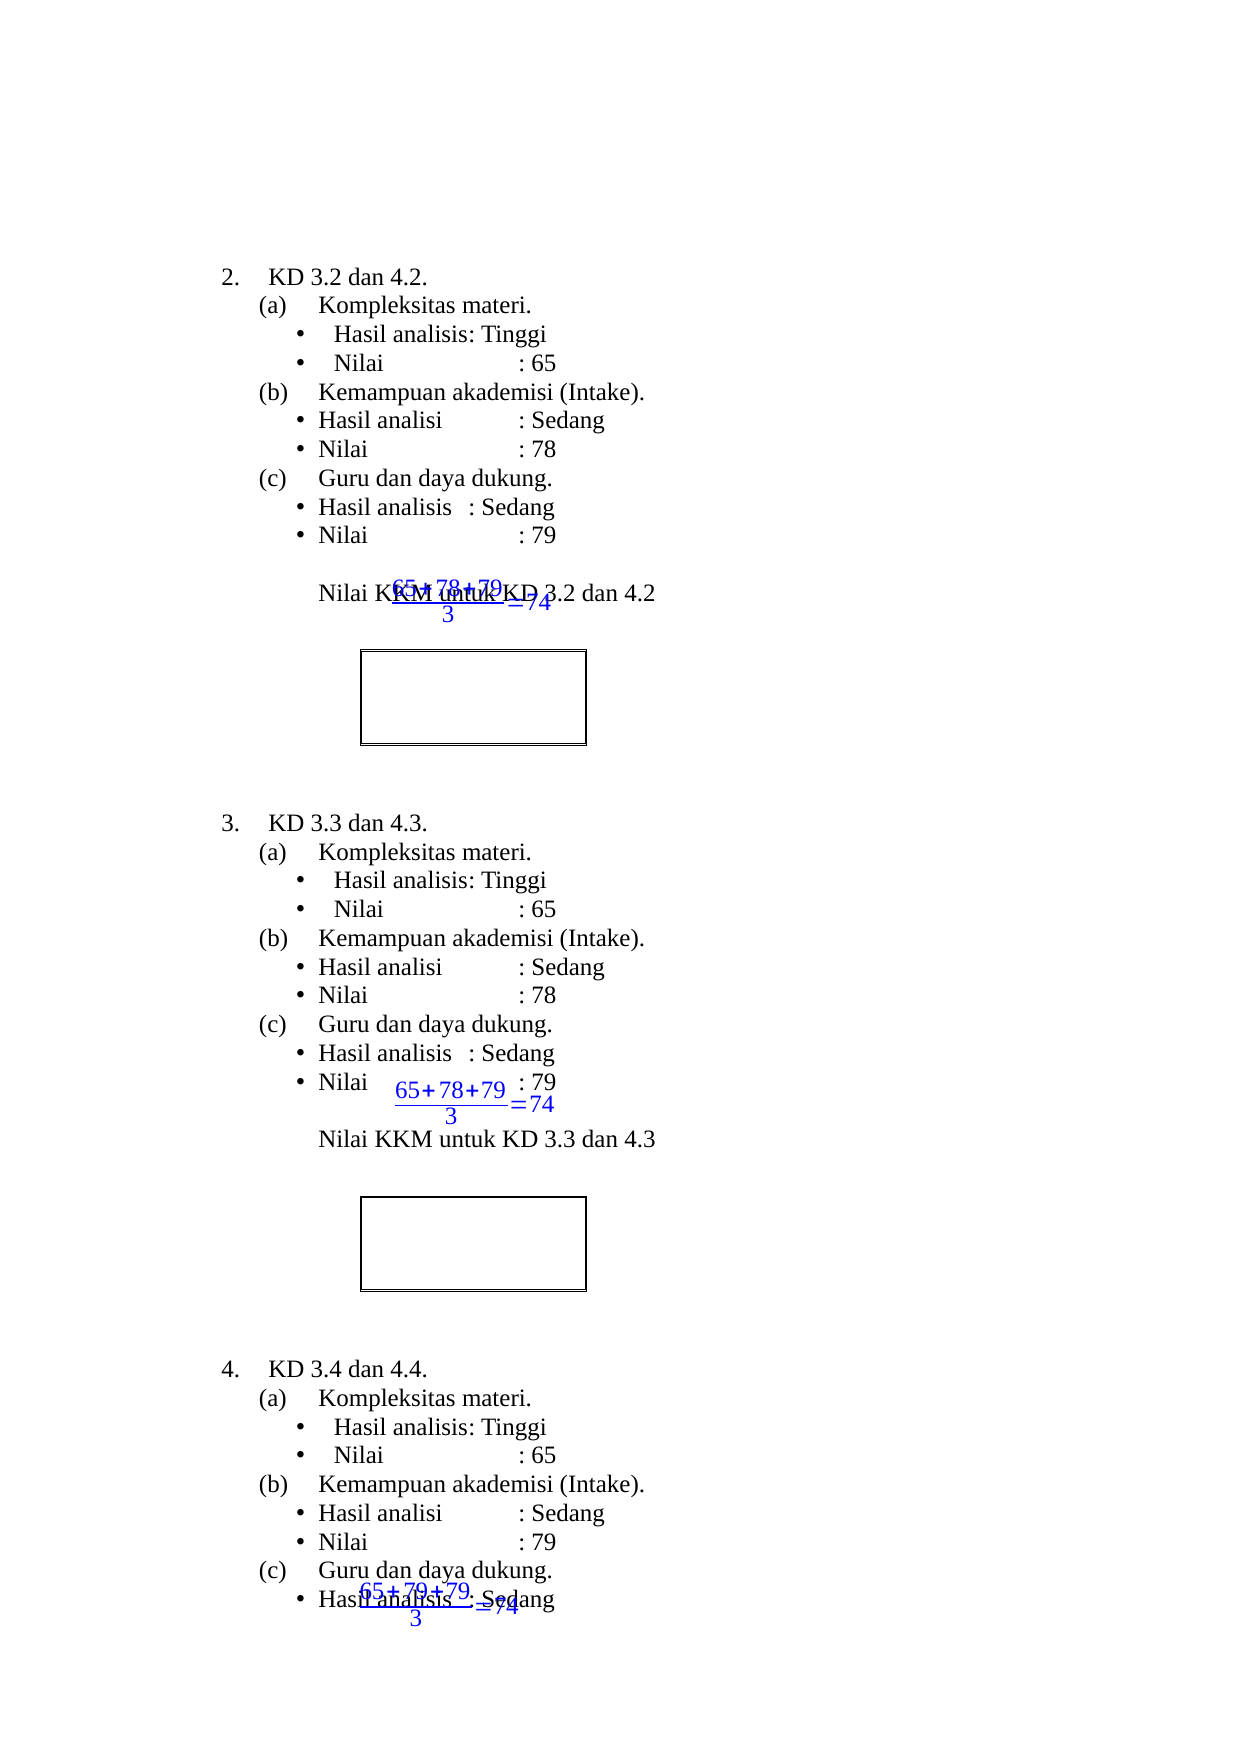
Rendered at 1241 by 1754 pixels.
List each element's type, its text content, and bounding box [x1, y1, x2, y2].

list Nilai : 79 [296, 521, 1122, 549]
list Nilai : 79 [296, 1527, 1122, 1556]
list Kemampuan akademisi (Intake). [259, 377, 1122, 406]
list Nilai : 78 [296, 434, 1122, 463]
list Hasil analisis : Sedang [296, 1038, 1122, 1067]
list KD 3.3 dan 4.3. [221, 808, 1122, 837]
list Hasil analisis : Sedang [296, 492, 1122, 521]
list Hasil analisi : Sedang [296, 952, 1122, 981]
list Hasil analisis : Sedang [296, 1584, 1122, 1613]
list KD 3.2 dan 4.2. [221, 262, 1122, 291]
list Nilai : 65 [296, 894, 1122, 923]
text Nilai KKM untuk KD 3.3 dan 4.3 [221, 1124, 1122, 1153]
list Nilai : 78 [296, 981, 1122, 1009]
list Nilai : 65 [296, 348, 1122, 377]
list Guru dan daya dukung. [259, 1556, 1122, 1584]
text Nilai KKM untuk KD 3.2 dan 4.2 [221, 578, 1122, 607]
list Hasil analisi : Sedang [296, 1498, 1122, 1527]
list Kompleksitas materi. [259, 837, 1122, 866]
list Kompleksitas materi. [259, 291, 1122, 319]
list Nilai : 79 [296, 1067, 1122, 1096]
list Hasil analisis : Tinggi [296, 319, 1122, 348]
list Nilai : 65 [296, 1441, 1122, 1469]
list Kemampuan akademisi (Intake). [259, 1469, 1122, 1498]
table_header [362, 1198, 585, 1289]
list Guru dan daya dukung. [259, 1009, 1122, 1038]
list Hasil analisis : Tinggi [296, 1412, 1122, 1441]
list KD 3.4 dan 4.4. [221, 1354, 1122, 1383]
list Kemampuan akademisi (Intake). [259, 923, 1122, 952]
list Guru dan daya dukung. [259, 463, 1122, 492]
list Hasil analisi : Sedang [296, 406, 1122, 434]
list Hasil analisis : Tinggi [296, 866, 1122, 894]
table_header [362, 652, 585, 743]
list Kompleksitas materi. [259, 1383, 1122, 1412]
